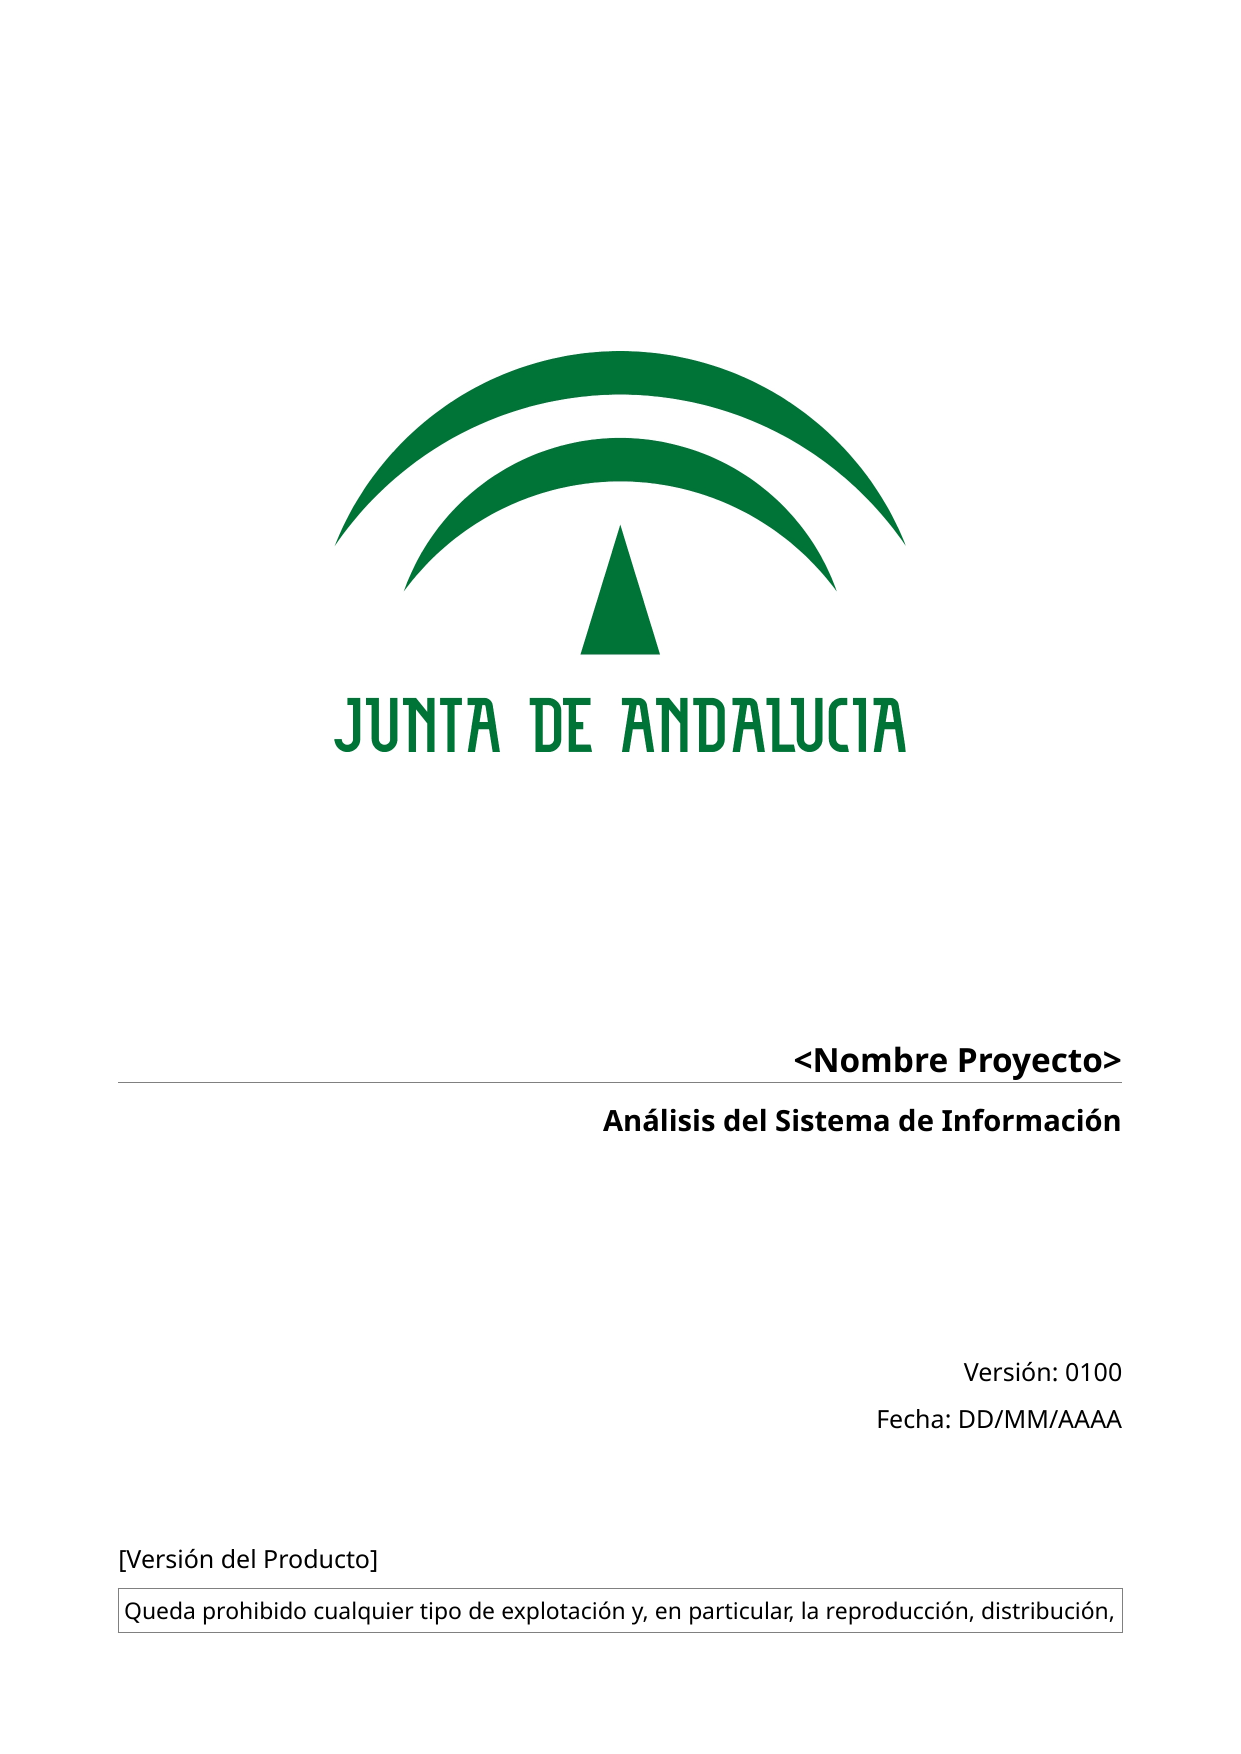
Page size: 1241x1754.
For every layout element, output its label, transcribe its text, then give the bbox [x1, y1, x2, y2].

title Análisis del Sistema de Información [118, 1101, 1122, 1140]
picture [334, 351, 906, 752]
table_header Queda prohibido cualquier tipo de explotación y, en particular, la reproducción, distribución, [119, 1589, 1122, 1632]
text Fecha: DD/MM/AAAA [118, 1402, 1122, 1436]
text [Versión del Producto] [118, 1541, 1122, 1575]
text <Nombre Proyecto> [118, 1036, 1122, 1082]
text Versión: 0100 [118, 1355, 1122, 1389]
